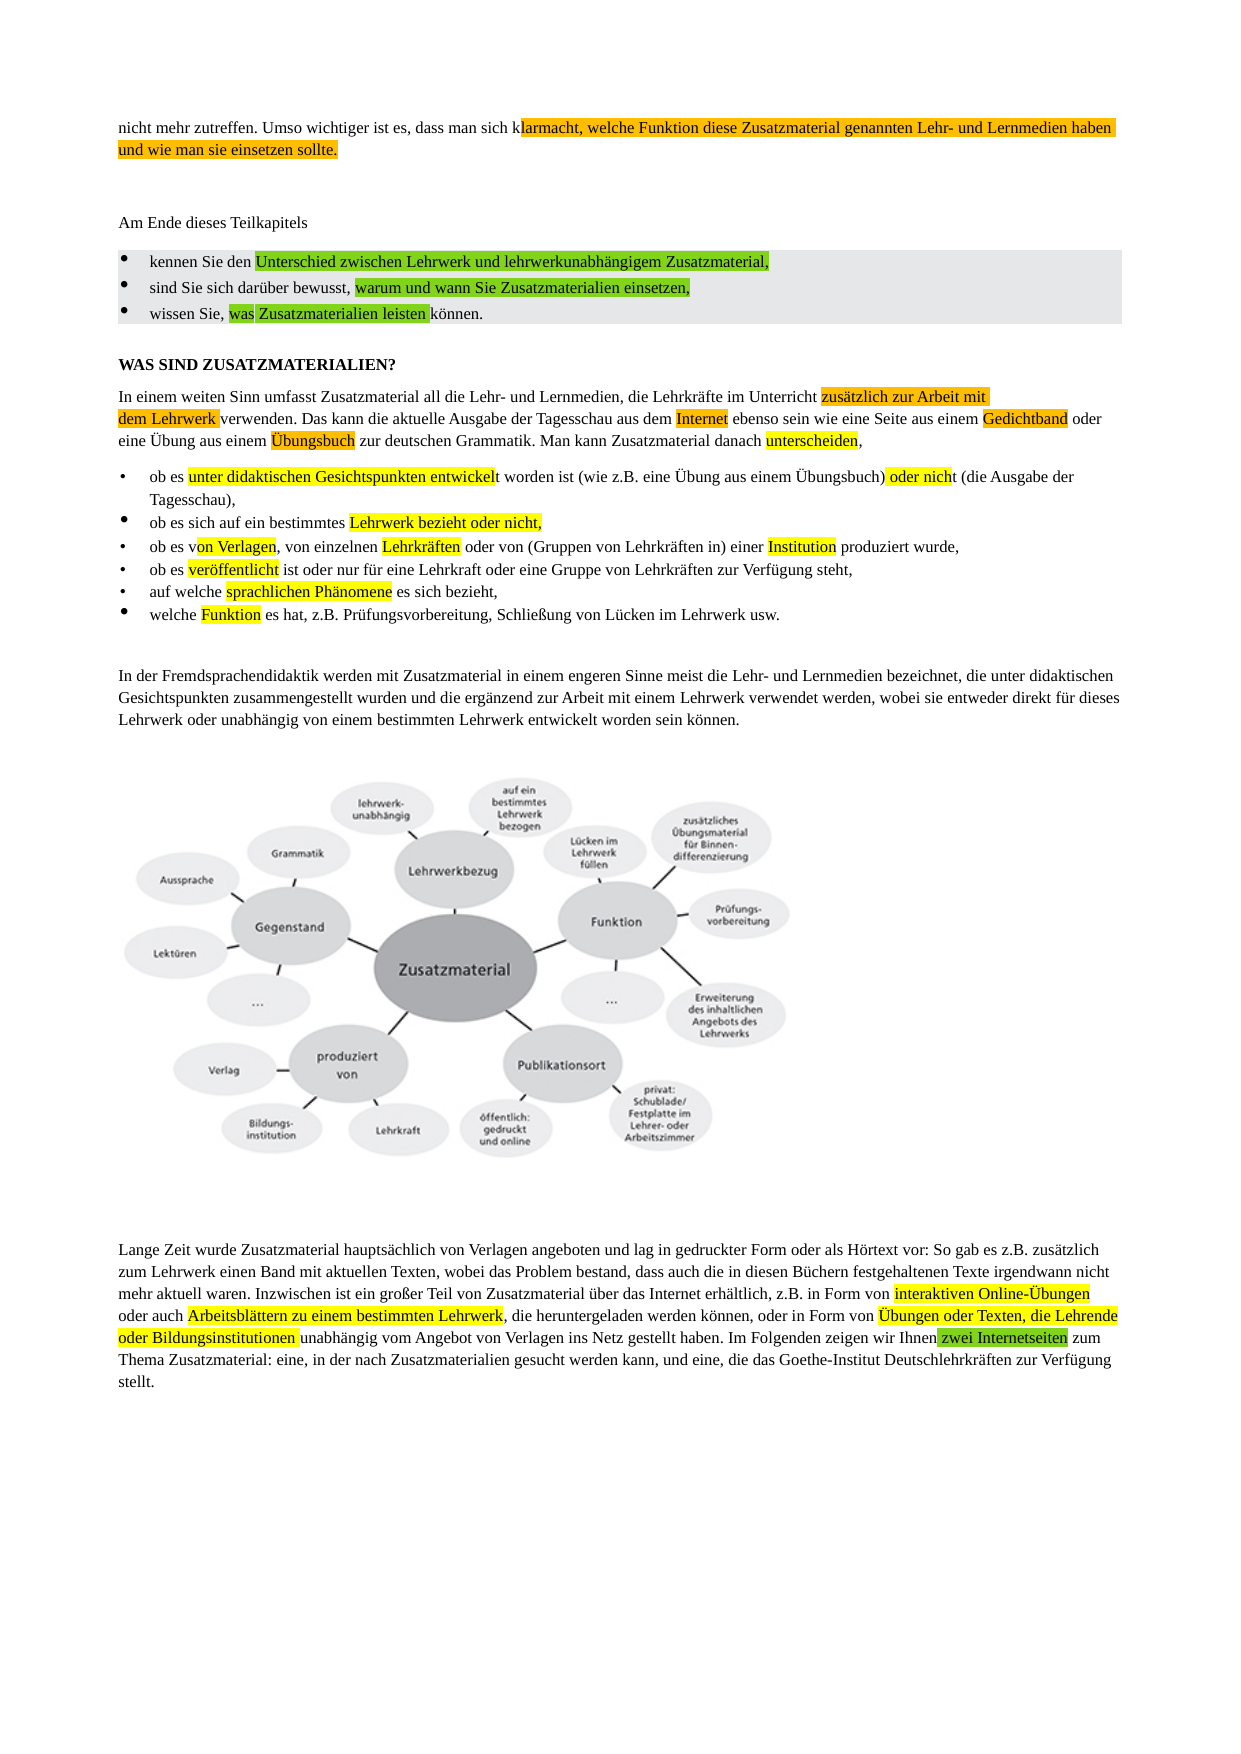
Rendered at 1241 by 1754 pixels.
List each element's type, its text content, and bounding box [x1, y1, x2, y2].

list ob es von Verlagen, von einzelnen Lehrkräften oder von (Gruppen von Lehrkräften in) einer Institution produziert wurde, [120, 537, 1122, 557]
list sind Sie sich darüber bewusst, warum und wann Sie Zusatzmaterialien einsetzen, [120, 276, 1122, 298]
list welche Funktion es hat, z.B. Prüfungsvorbereitung, Schließung von Lücken im Lehrwerk usw. [120, 603, 1122, 626]
list ob es unter didaktischen Gesichtspunkten entwickelt worden ist (wie z.B. eine Übung aus einem Übungsbuch) oder nicht (die Ausgabe der Tagesschau), [120, 467, 1122, 508]
text In der Fremdsprachendidaktik werden mit Zusatzmaterial in einem engeren Sinne meist die Lehr- und Lernmedien bezeichnet, die unter didaktischen Gesichtspunkten zusammengestellt wurden und die ergänzend zur Arbeit mit einem Lehrwerk verwendet werden, wobei sie entweder direkt für dieses Lehrwerk oder unabhängig von einem bestimmten Lehrwerk entwickelt worden sein können. [118, 644, 1122, 1236]
list auf welche sprachlichen Phänomene es sich bezieht, [120, 581, 1122, 601]
picture [118, 732, 790, 1236]
text Lange Zeit wurde Zusatzmaterial hauptsächlich von Verlagen angeboten und lag in gedruckter Form oder als Hörtext vor: So gab es z.B. zusätzlich zum Lehrwerk einen Band mit aktuellen Texten, wobei das Problem bestand, dass auch die in diesen Büchern festgehaltenen Texte irgendwann nicht mehr aktuell waren. Inzwischen ist ein großer Teil von Zusatzmaterial über das Internet erhältlich, z.B. in Form von interaktiven Online-Übungen oder auch Arbeitsblättern zu einem bestimmten Lehrwerk, die heruntergeladen werden können, oder in Form von Übungen oder Texten, die Lehrende oder Bildungsinstitutionen unabhängig vom Angebot von Verlagen ins Netz gestellt haben. Im Folgenden zeigen wir Ihnen zwei Internetseiten zum Thema Zusatzmaterial: eine, in der nach Zusatzmaterialien gesucht werden kann, und eine, die das Goethe-Institut Deutschlehrkräften zur Verfügung stellt. [118, 1240, 1122, 1391]
text nicht mehr zutreffen. Umso wichtiger ist es, dass man sich klarmacht, welche Funktion diese Zusatzmaterial genannten Lehr- und Lernmedien haben und wie man sie einsetzen sollte. [118, 118, 1122, 159]
subtitle WAS SIND ZUSATZMATERIALIEN? [118, 355, 1122, 374]
text Am Ende dieses Teilkapitels [118, 213, 1122, 232]
list kennen Sie den Unterschied zwischen Lehrwerk und lehrwerkunabhängigem Zusatzmaterial, [120, 250, 1122, 272]
list wissen Sie, was Zusatzmaterialien leisten können. [120, 302, 1122, 324]
text In einem weiten Sinn umfasst Zusatzmaterial all die Lehr- und Lernmedien, die Lehrkräfte im Unterricht zusätzlich zur Arbeit mit dem Lehrwerk verwenden. Das kann die aktuelle Ausgabe der Tagesschau aus dem Internet ebenso sein wie eine Seite aus einem Gedichtband oder eine Übung aus einem Übungsbuch zur deutschen Grammatik. Man kann Zusatzmaterial danach unterscheiden, [118, 387, 1122, 450]
list ob es sich auf ein bestimmtes Lehrwerk bezieht oder nicht, [120, 511, 1122, 534]
list ob es veröffentlicht ist oder nur für eine Lehrkraft oder eine Gruppe von Lehrkräften zur Verfügung steht, [120, 559, 1122, 579]
